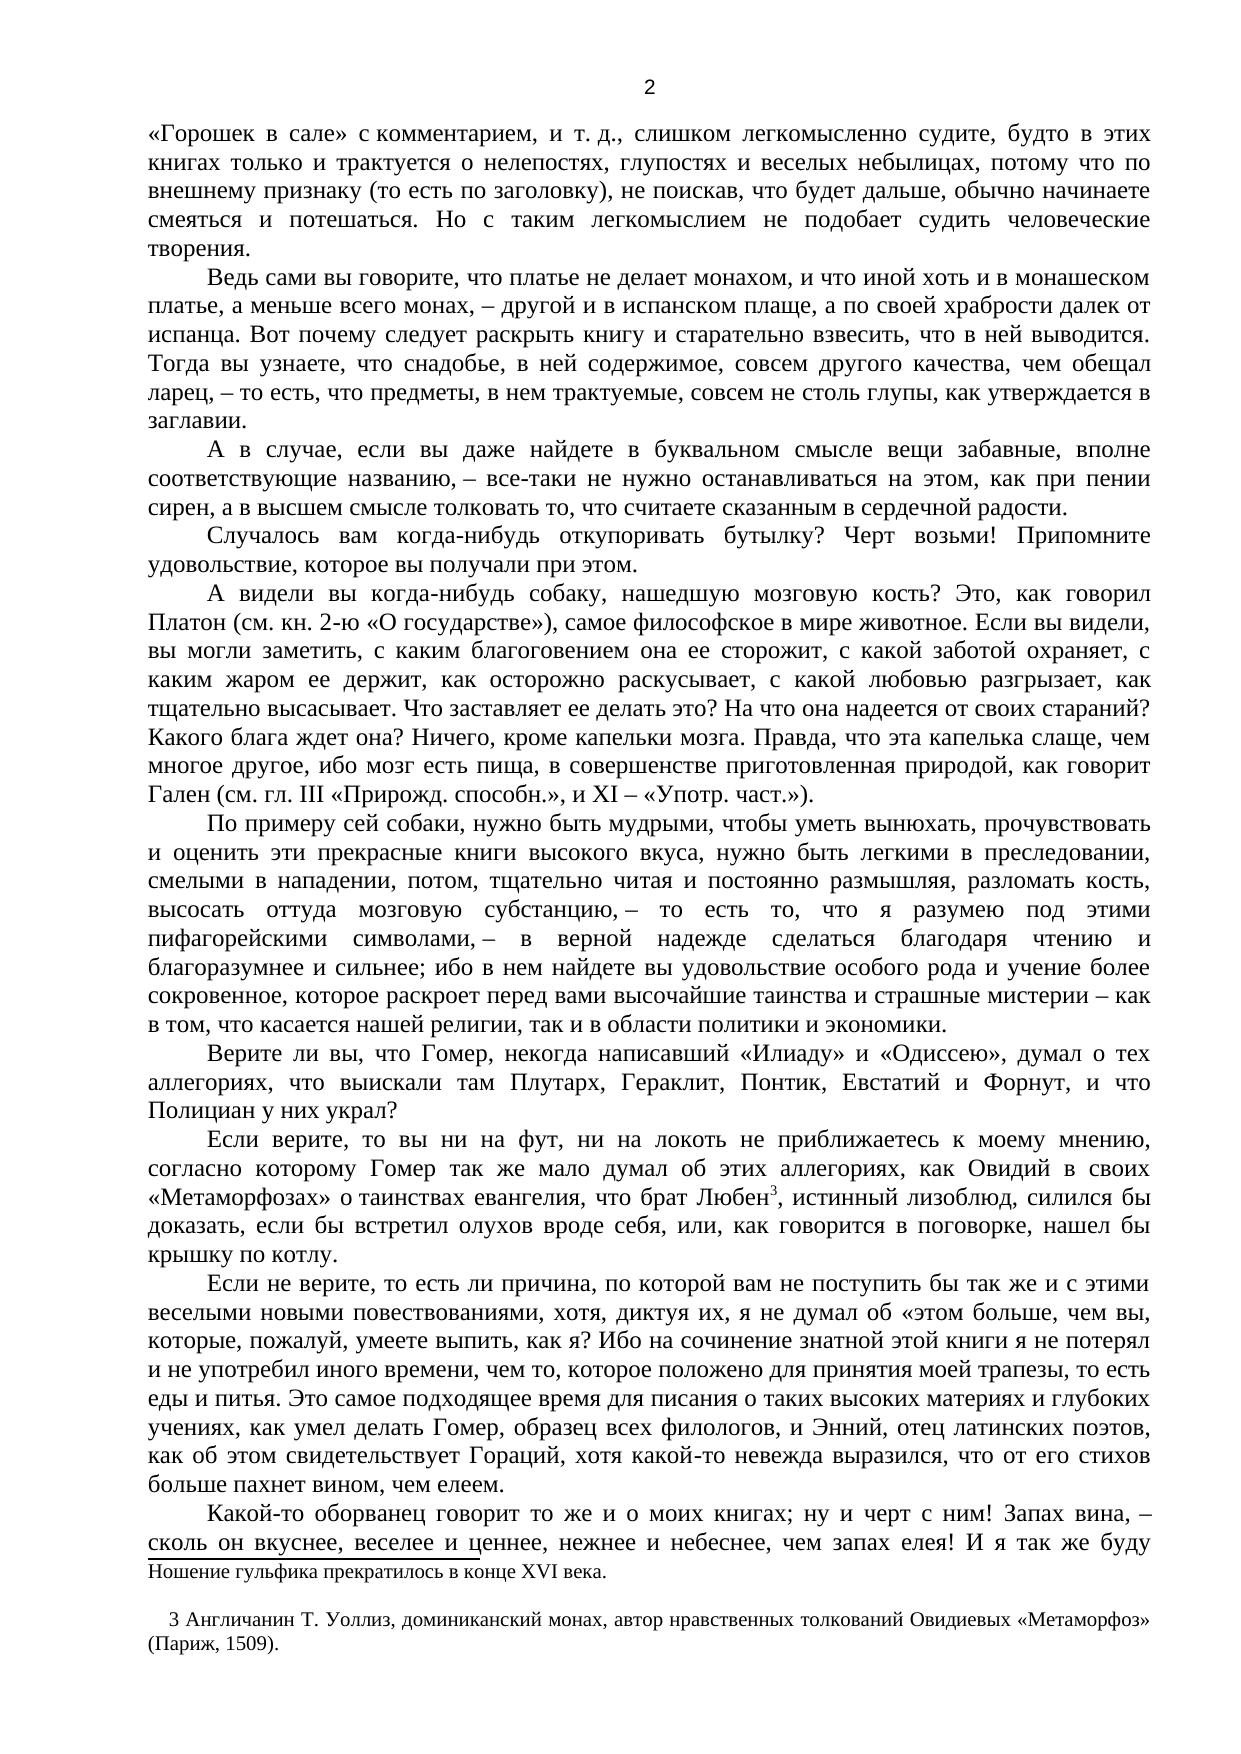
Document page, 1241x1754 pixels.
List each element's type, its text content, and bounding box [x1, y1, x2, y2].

text Верите ли вы, что Гомер, некогда написавший «Илиаду» и «Одиссею», думал о тех аллегориях, что выискали там Плутарх, Гераклит, Понтик, Евстатий и Форнут, и что Полициан у них украл? [148, 1038, 1152, 1124]
text Какой‑то оборванец говорит то же и о моих книгах; ну и черт с ним! Запах вина, – сколь он вкуснее, веселее и ценнее, нежнее и небеснее, чем запах елея! И я так же буду [148, 1498, 1152, 1556]
text Если верите, то вы ни на фут, ни на локоть не приближаетесь к моему мнению, согласно которому Гомер так же мало думал об этих аллегориях, как Овидий в своих «Метаморфозах» о таинствах евангелия, что брат Любен, истинный лизоблюд, силился бы доказать, если бы встретил олухов вроде себя, или, как говорится в поговорке, нашел бы крышку по котлу. [148, 1124, 1152, 1268]
text Ношение гульфика прекратилось в конце XVI века. [148, 1559, 1152, 1583]
text По примеру сей собаки, нужно быть мудрыми, чтобы уметь вынюхать, прочувствовать и оценить эти прекрасные книги высокого вкуса, нужно быть легкими в преследовании, смелыми в нападении, потом, тщательно читая и постоянно размышляя, разломать кость, высосать оттуда мозговую субстанцию, – то есть то, что я разумею под этими пифагорейскими символами, – в верной надежде сделаться благодаря чтению и благоразумнее и сильнее; ибо в нем найдете вы удовольствие особого рода и учение более сокровенное, которое раскроет перед вами высочайшие таинства и страшные мистерии – как в том, что касается нашей религии, так и в области политики и экономики. [148, 808, 1152, 1038]
text А видели вы когда‑нибудь собаку, нашедшую мозговую кость? Это, как говорил Платон (см. кн. 2‑ю «О государстве»), самое философское в мире животное. Если вы видели, вы могли заметить, с каким благоговением она ее сторожит, с какой заботой охраняет, с каким жаром ее держит, как осторожно раскусывает, с какой любовью разгрызает, как тщательно высасывает. Что заставляет ее делать это? На что она надеется от своих стараний? Какого блага ждет она? Ничего, кроме капельки мозга. Правда, что эта капелька слаще, чем многое другое, ибо мозг есть пища, в совершенстве приготовленная природой, как говорит Гален (см. гл. III «Прирожд. способн.», и XI – «Употр. част.»). [148, 578, 1152, 808]
text Если не верите, то есть ли причина, по которой вам не поступить бы так же и с этими веселыми новыми повествованиями, хотя, диктуя их, я не думал об «этом больше, чем вы, которые, пожалуй, умеете выпить, как я? Ибо на сочинение знатной этой книги я не потерял и не употребил иного времени, чем то, которое положено для принятия моей трапезы, то есть еды и питья. Это самое подходящее время для писания о таких высоких материях и глубоких учениях, как умел делать Гомер, образец всех филологов, и Энний, отец латинских поэтов, как об этом свидетельствует Гораций, хотя какой‑то невежда выразился, что от его стихов больше пахнет вином, чем елеем. [148, 1268, 1152, 1498]
text Англичанин Т. Уоллиз, доминиканский монах, автор нравственных толкований Овидиевых «Метаморфоз» (Париж, 1509). [148, 1607, 1152, 1655]
text А в случае, если вы даже найдете в буквальном смысле вещи забавные, вполне соответствующие названию, – все‑таки не нужно останавливаться на этом, как при пении сирен, а в высшем смысле толковать то, что считаете сказанным в сердечной радости. [148, 434, 1152, 521]
text Случалось вам когда‑нибудь откупоривать бутылку? Черт возьми! Припомните удовольствие, которое вы получали при этом. [148, 521, 1152, 578]
text Ведь сами вы говорите, что платье не делает монахом, и что иной хоть и в монашеском платье, а меньше всего монах, – другой и в испанском плаще, а по своей храбрости далек от испанца. Вот почему следует раскрыть книгу и старательно взвесить, что в ней выводится. Тогда вы узнаете, что снадобье, в ней содержимое, совсем другого качества, чем обещал ларец, – то есть, что предметы, в нем трактуемые, совсем не столь глупы, как утверждается в заглавии. [148, 262, 1152, 434]
text К чему, по вашему мнению, ведет это предисловие и предварение? А к тому, что вы, мои добрые ученики и прочие бездельники, читая веселые заголовки некоторых книг нашего сочинения, как‑то: «Гаргантюа», «Пантагрюэль», «Феспент», «О достоинствах гульфиков», «Горошек в сале» с комментарием, и т. д., слишком легкомысленно судите, будто в этих книгах только и трактуется о нелепостях, глупостях и веселых небылицах, потому что по внешнему признаку (то есть по заголовку), не поискав, что будет дальше, обычно начинаете смеяться и потешаться. Но с таким легкомыслием не подобает судить человеческие творения. [148, 118, 1152, 262]
